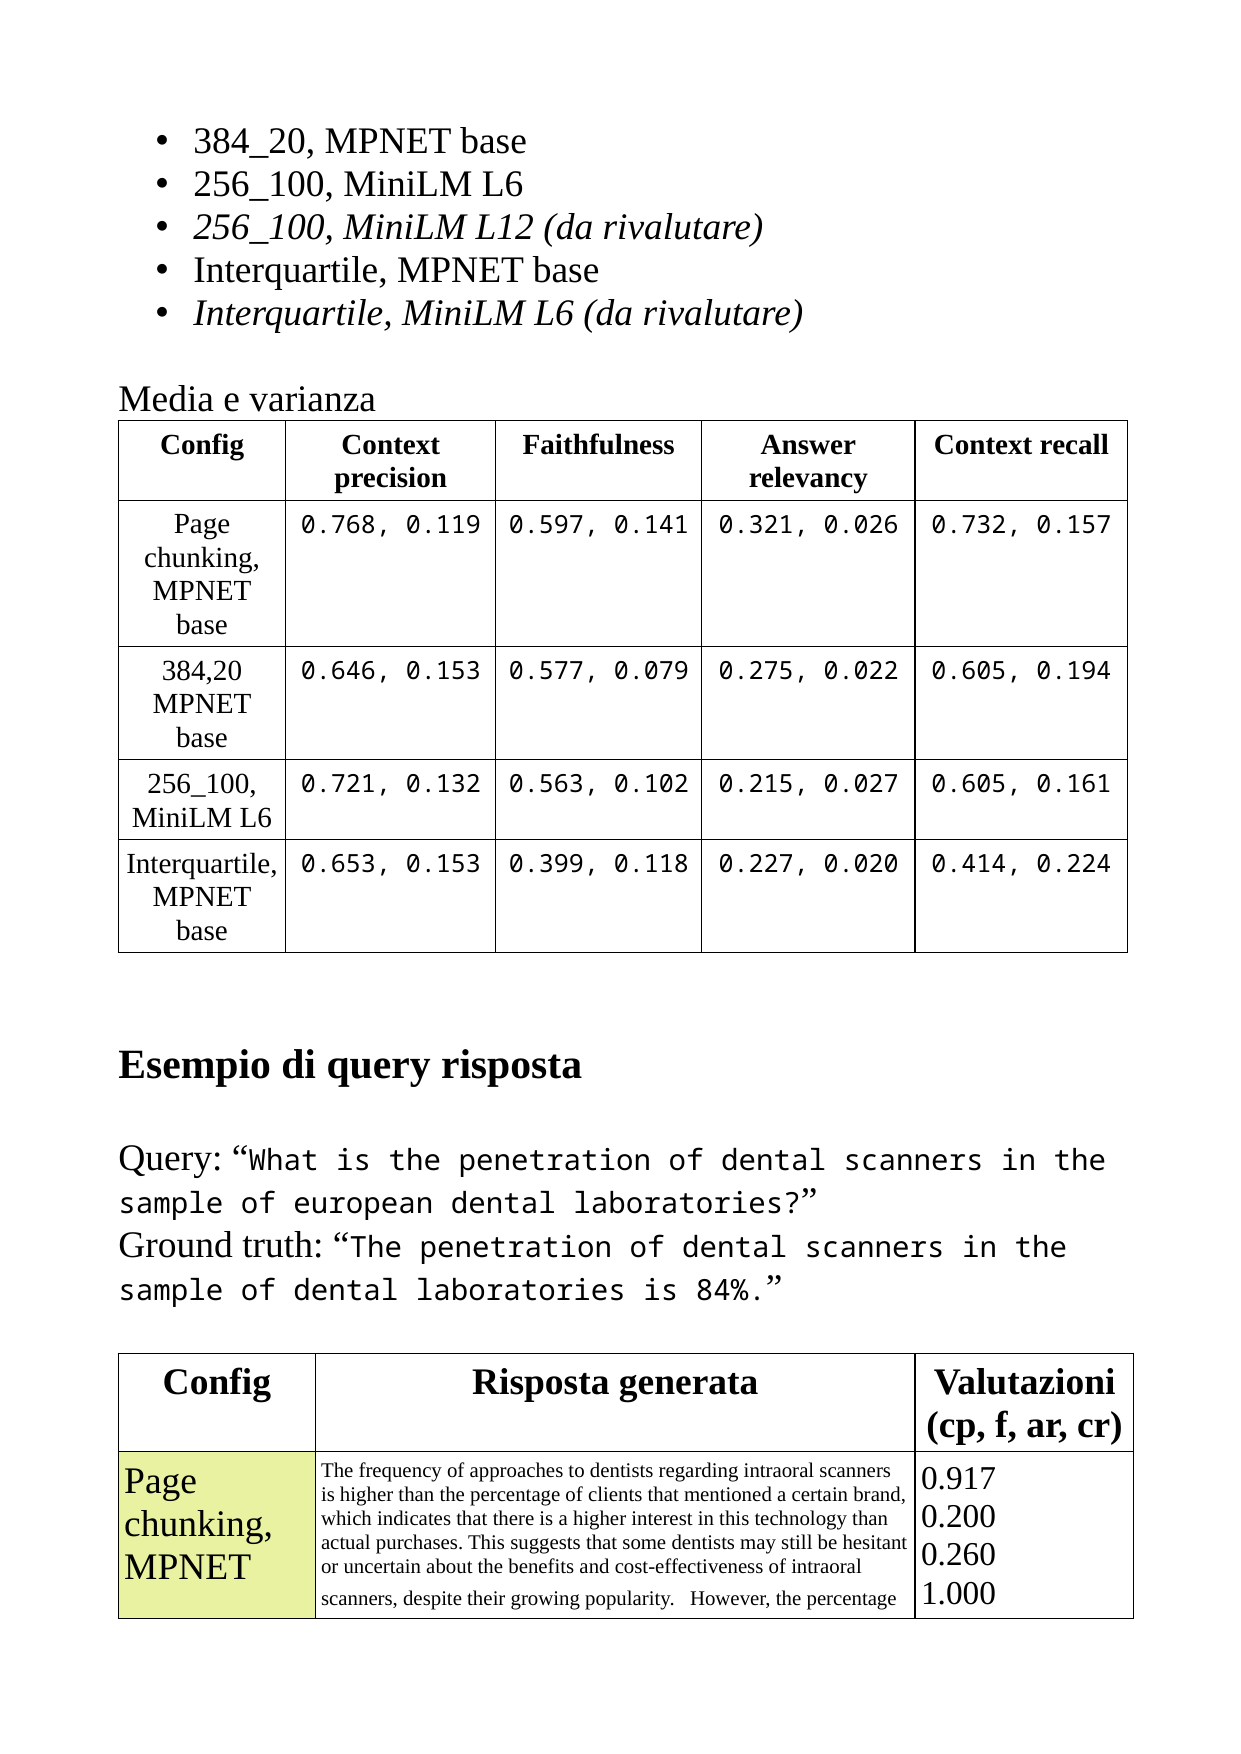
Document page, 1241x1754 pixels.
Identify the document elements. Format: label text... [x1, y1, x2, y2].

table_header Context recall [916, 421, 1127, 499]
table_cell Page chunking, MPNET [119, 1452, 315, 1618]
list 256_100, MiniLM L12 (da rivalutare) [156, 204, 1122, 247]
list Interquartile, MiniLM L6 (da rivalutare) [156, 291, 1122, 334]
table_cell 0.605, 0.161 [916, 760, 1127, 839]
text Esempio di query risposta [118, 1039, 1122, 1087]
table_cell 0.605, 0.194 [916, 647, 1127, 759]
table_cell 0.414, 0.224 [916, 840, 1127, 952]
table_cell 0.399, 0.118 [496, 840, 701, 952]
table_cell 384,20 MPNET base [119, 647, 285, 759]
table_header Config [119, 1354, 315, 1451]
table_header Config [119, 421, 285, 499]
table_cell 0.646, 0.153 [286, 647, 495, 759]
text Query: “What is the penetration of dental scanners in the sample of european dental laboratories?” [118, 1135, 1122, 1222]
table_header Risposta generata [316, 1354, 914, 1451]
table_header Faithfulness [496, 421, 701, 499]
table_cell Page chunking, MPNET base [119, 501, 285, 646]
table_cell 256_100, MiniLM L6 [119, 760, 285, 839]
table_cell 0.227, 0.020 [702, 840, 914, 952]
list 384_20, MPNET base [156, 118, 1122, 161]
table_header Answer relevancy [702, 421, 914, 499]
table_header Context precision [286, 421, 495, 499]
table_cell 0.275, 0.022 [702, 647, 914, 759]
text Media e varianza [118, 377, 1122, 420]
list Interquartile, MPNET base [156, 247, 1122, 291]
table_cell The frequency of approaches to dentists regarding intraoral scanners is higher than the percentage of clients that mentioned a certain brand, which indicates that there is a higher interest in this technology than actual purchases. This suggests that some dentists may still be hesitant or uncertain about the benefits and cost-effectiveness of intraoral scanners, despite their growing popularity. However, the percentage [316, 1452, 914, 1618]
table_header Valutazioni (cp, f, ar, cr) [916, 1354, 1133, 1451]
table_cell 0.917 0.200 0.260 1.000 [916, 1452, 1133, 1618]
table_cell 0.721, 0.132 [286, 760, 495, 839]
table_cell 0.577, 0.079 [496, 647, 701, 759]
list 256_100, MiniLM L6 [156, 161, 1122, 204]
table_cell Interquartile, MPNET base [119, 840, 285, 952]
table_cell 0.768, 0.119 [286, 501, 495, 646]
text Ground truth: “The penetration of dental scanners in the sample of dental laboratories is 84%.” [118, 1222, 1122, 1309]
table_cell 0.597, 0.141 [496, 501, 701, 646]
table_cell 0.321, 0.026 [702, 501, 914, 646]
table_cell 0.563, 0.102 [496, 760, 701, 839]
table_cell 0.653, 0.153 [286, 840, 495, 952]
table_cell 0.215, 0.027 [702, 760, 914, 839]
table_cell 0.732, 0.157 [916, 501, 1127, 646]
